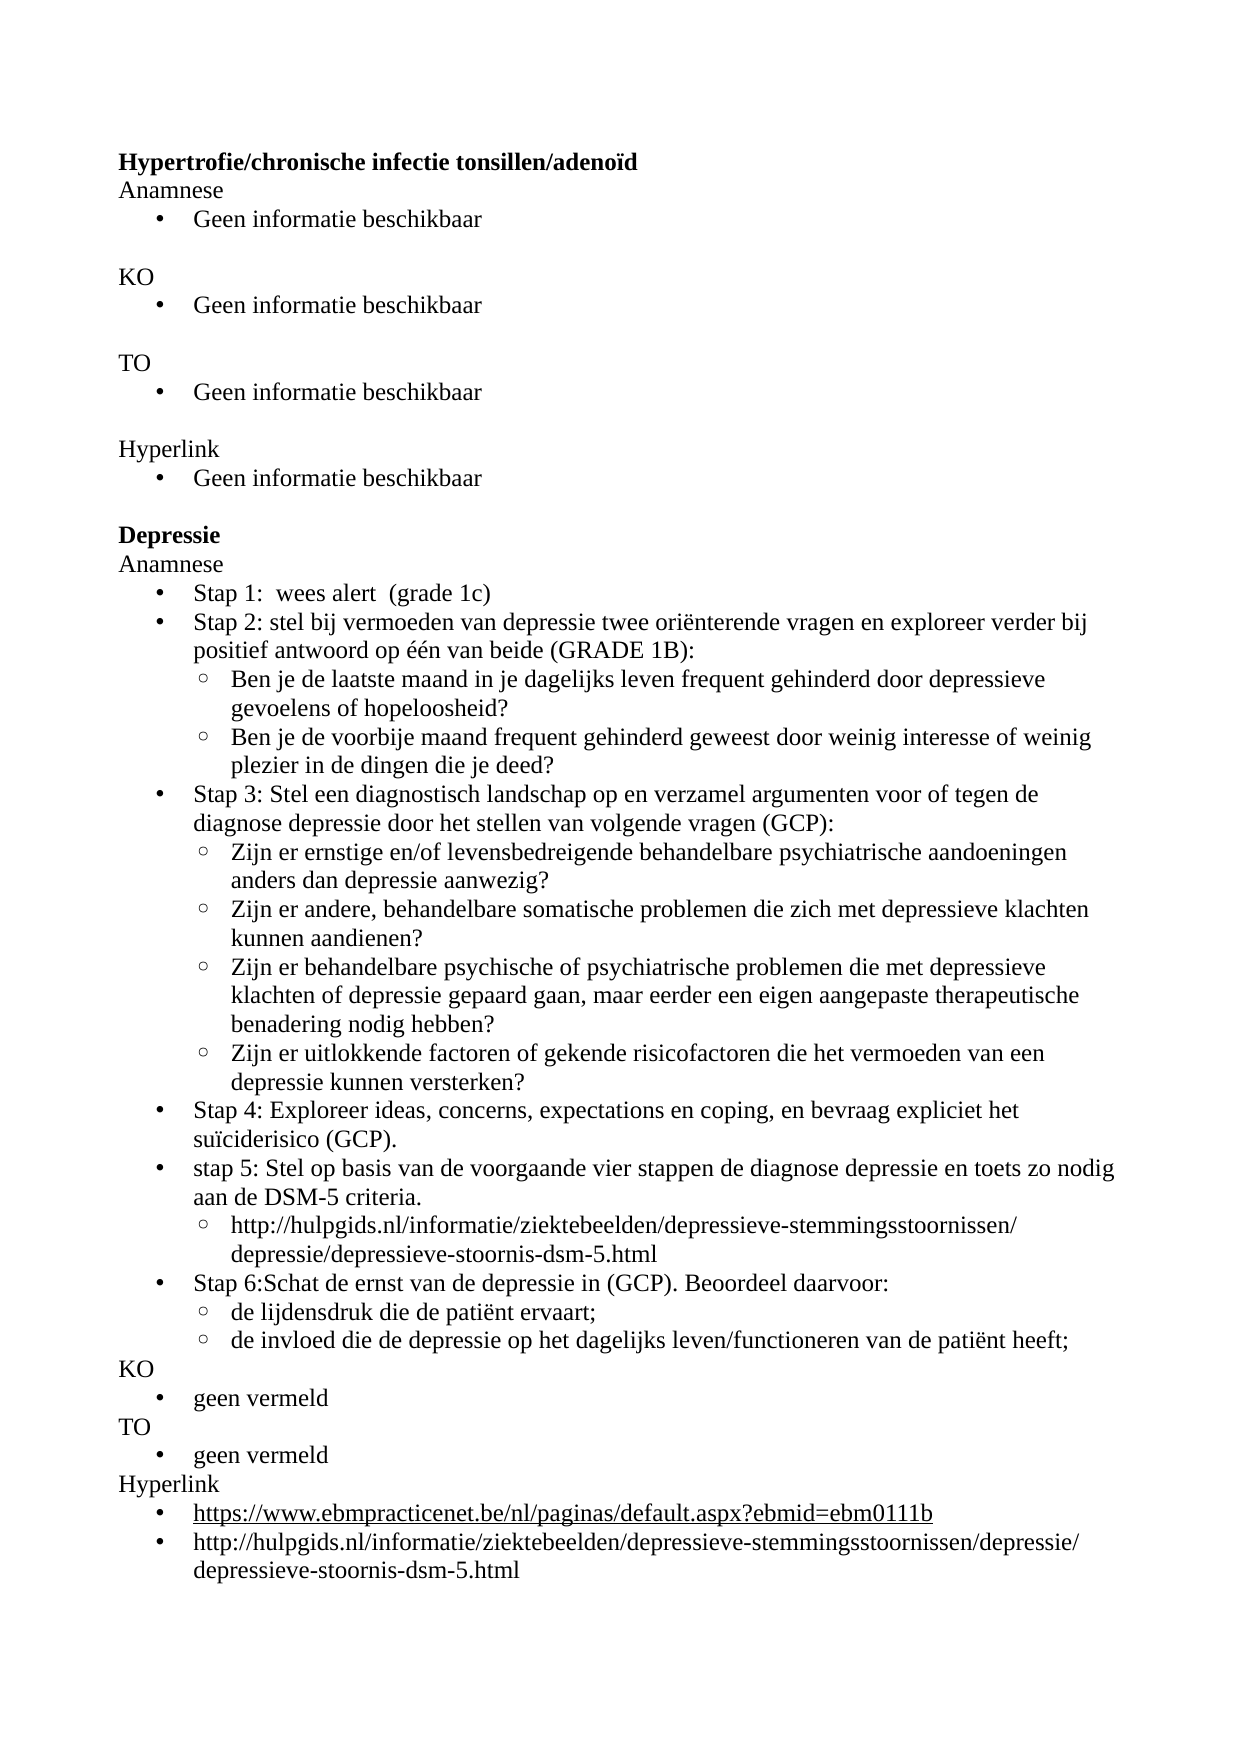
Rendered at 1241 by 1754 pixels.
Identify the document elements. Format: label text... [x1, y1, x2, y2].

list de lijdensdruk die de patiënt ervaart; [193, 1297, 1122, 1326]
text Anamnese [118, 176, 1122, 204]
list Ben je de laatste maand in je dagelijks leven frequent gehinderd door depressieve gevoelens of hopeloosheid? [193, 664, 1122, 722]
list Stap 1: wees alert (grade 1c) [156, 578, 1122, 607]
text Hyperlink [118, 434, 1122, 463]
list Stap 3: Stel een diagnostisch landschap op en verzamel argumenten voor of tegen de diagnose depressie door het stellen van volgende vragen (GCP): [156, 779, 1122, 837]
text KO [118, 262, 1122, 291]
list geen vermeld [156, 1441, 1122, 1469]
list stap 5: Stel op basis van de voorgaande vier stappen de diagnose depressie en toets zo nodig aan de DSM-5 criteria. [156, 1153, 1122, 1211]
list Geen informatie beschikbaar [156, 291, 1122, 319]
list de invloed die de depressie op het dagelijks leven/functioneren van de patiënt heeft; [193, 1326, 1122, 1354]
text Hyperlink [118, 1469, 1122, 1498]
list Stap 6:Schat de ernst van de depressie in (GCP). Beoordeel daarvoor: [156, 1268, 1122, 1297]
text TO [118, 1412, 1122, 1441]
list Geen informatie beschikbaar [156, 204, 1122, 233]
list Geen informatie beschikbaar [156, 463, 1122, 492]
text Hypertrofie/chronische infectie tonsillen/adenoïd [118, 147, 1122, 176]
list Geen informatie beschikbaar [156, 377, 1122, 406]
list http://hulpgids.nl/informatie/ziektebeelden/depressieve-stemmingsstoornissen/depressie/depressieve-stoornis-dsm-5.html [193, 1211, 1122, 1268]
list Zijn er andere, behandelbare somatische problemen die zich met depressieve klachten kunnen aandienen? [193, 894, 1122, 952]
list Zijn er behandelbare psychische of psychiatrische problemen die met depressieve klachten of depressie gepaard gaan, maar eerder een eigen aangepaste therapeutische benadering nodig hebben? [193, 952, 1122, 1038]
text Depressie [118, 521, 1122, 549]
list Stap 4: Exploreer ideas, concerns, expectations en coping, en bevraag expliciet het suïciderisico (GCP). [156, 1096, 1122, 1153]
text TO [118, 348, 1122, 377]
list Zijn er uitlokkende factoren of gekende risicofactoren die het vermoeden van een depressie kunnen versterken? [193, 1038, 1122, 1096]
text Anamnese [118, 549, 1122, 578]
list Stap 2: stel bij vermoeden van depressie twee oriënterende vragen en exploreer verder bij positief antwoord op één van beide (GRADE 1B): [156, 607, 1122, 664]
list Ben je de voorbije maand frequent gehinderd geweest door weinig interesse of weinig plezier in de dingen die je deed? [193, 722, 1122, 779]
list https://www.ebmpracticenet.be/nl/paginas/default.aspx?ebmid=ebm0111b [156, 1498, 1122, 1527]
list geen vermeld [156, 1383, 1122, 1412]
text KO [118, 1354, 1122, 1383]
list http://hulpgids.nl/informatie/ziektebeelden/depressieve-stemmingsstoornissen/depressie/depressieve-stoornis-dsm-5.html [156, 1527, 1122, 1584]
list Zijn er ernstige en/of levensbedreigende behandelbare psychiatrische aandoeningen anders dan depressie aanwezig? [193, 837, 1122, 894]
